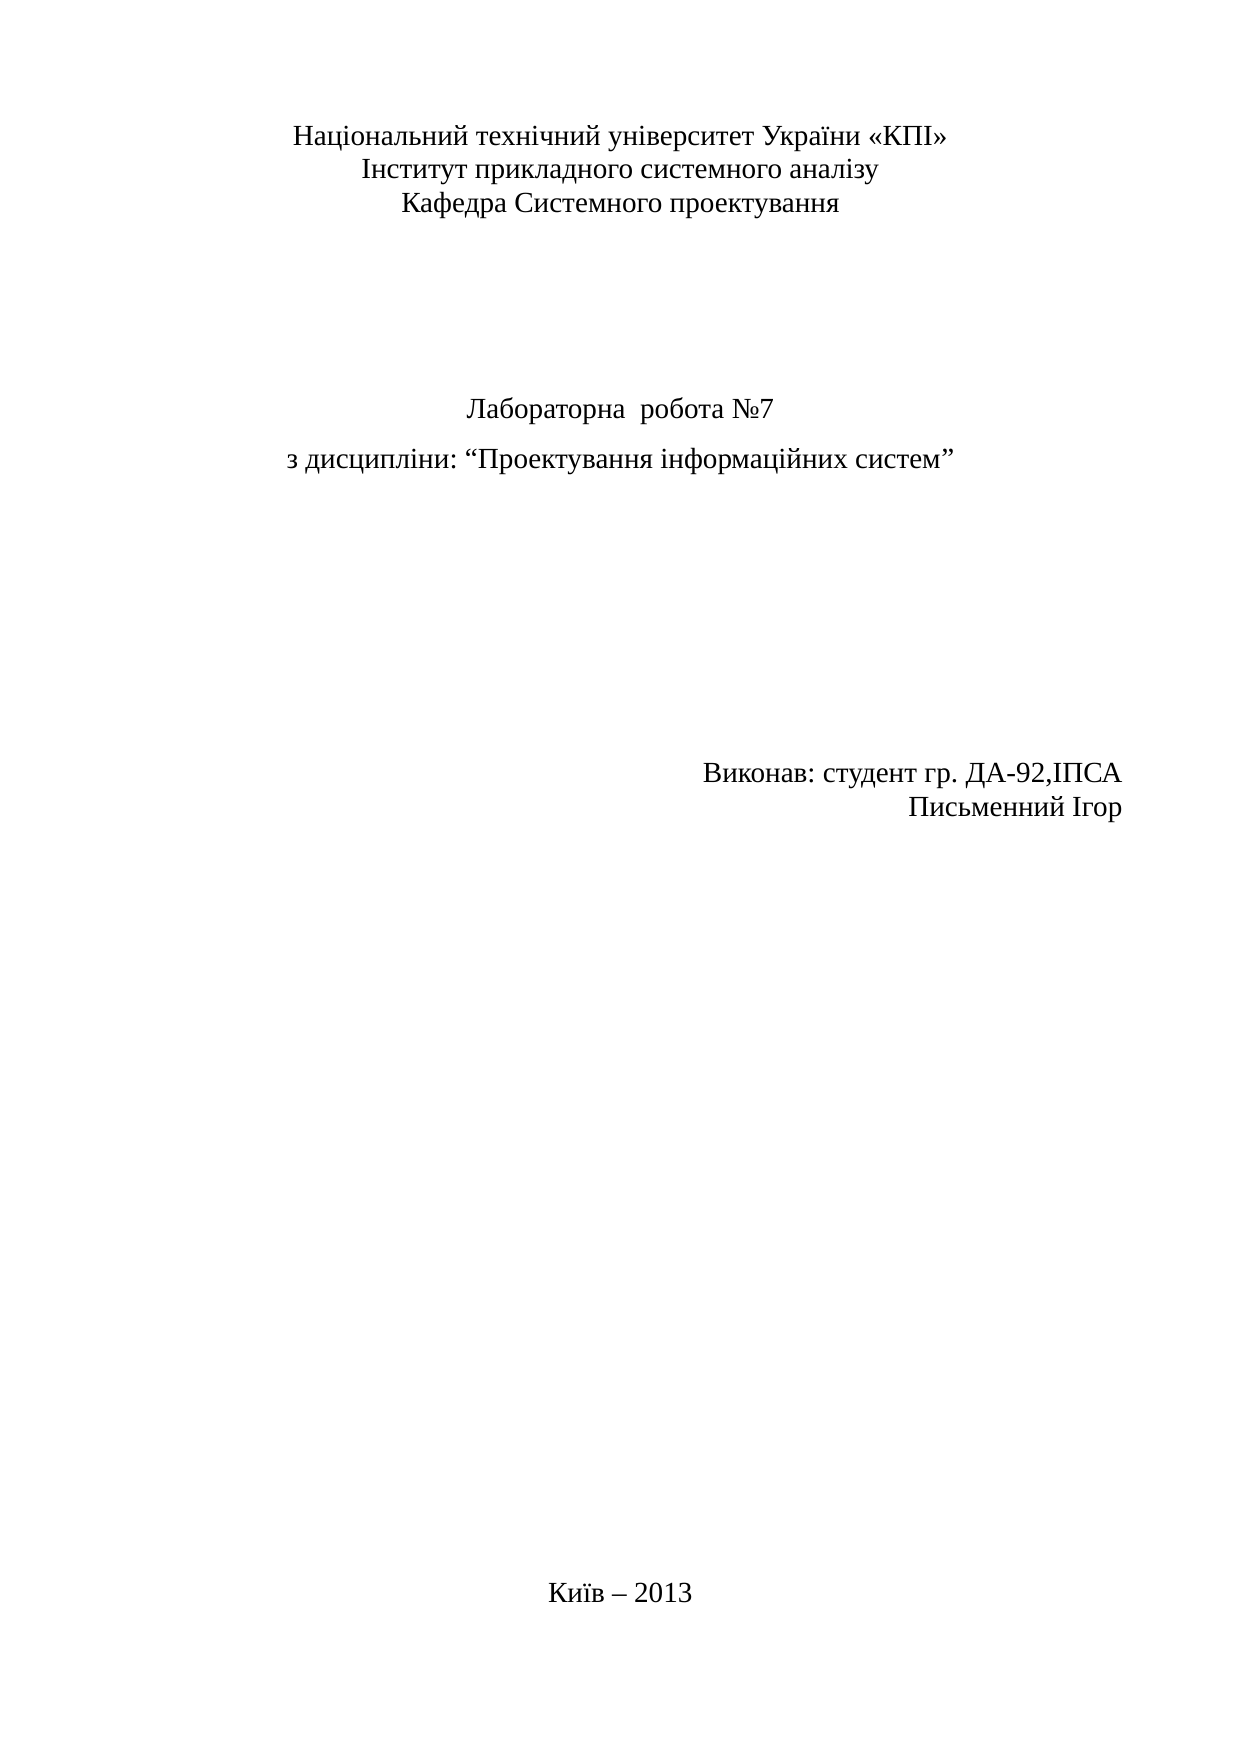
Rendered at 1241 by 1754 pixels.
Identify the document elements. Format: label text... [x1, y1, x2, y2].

text Лабораторна робота №7 [118, 391, 1122, 425]
text з дисципліни: “Проектування інформаційних систем” [118, 442, 1122, 475]
text Кафедра Системного проектування [118, 185, 1122, 219]
text Інститут прикладного системного аналізу [118, 152, 1122, 185]
text Національний технічний університет України «КПІ» [118, 118, 1122, 152]
text Письменний Ігор [118, 789, 1122, 822]
text Виконав: студент гр. ДА-92,ІПСА [118, 755, 1122, 789]
text Київ – 2013 [118, 1575, 1122, 1608]
